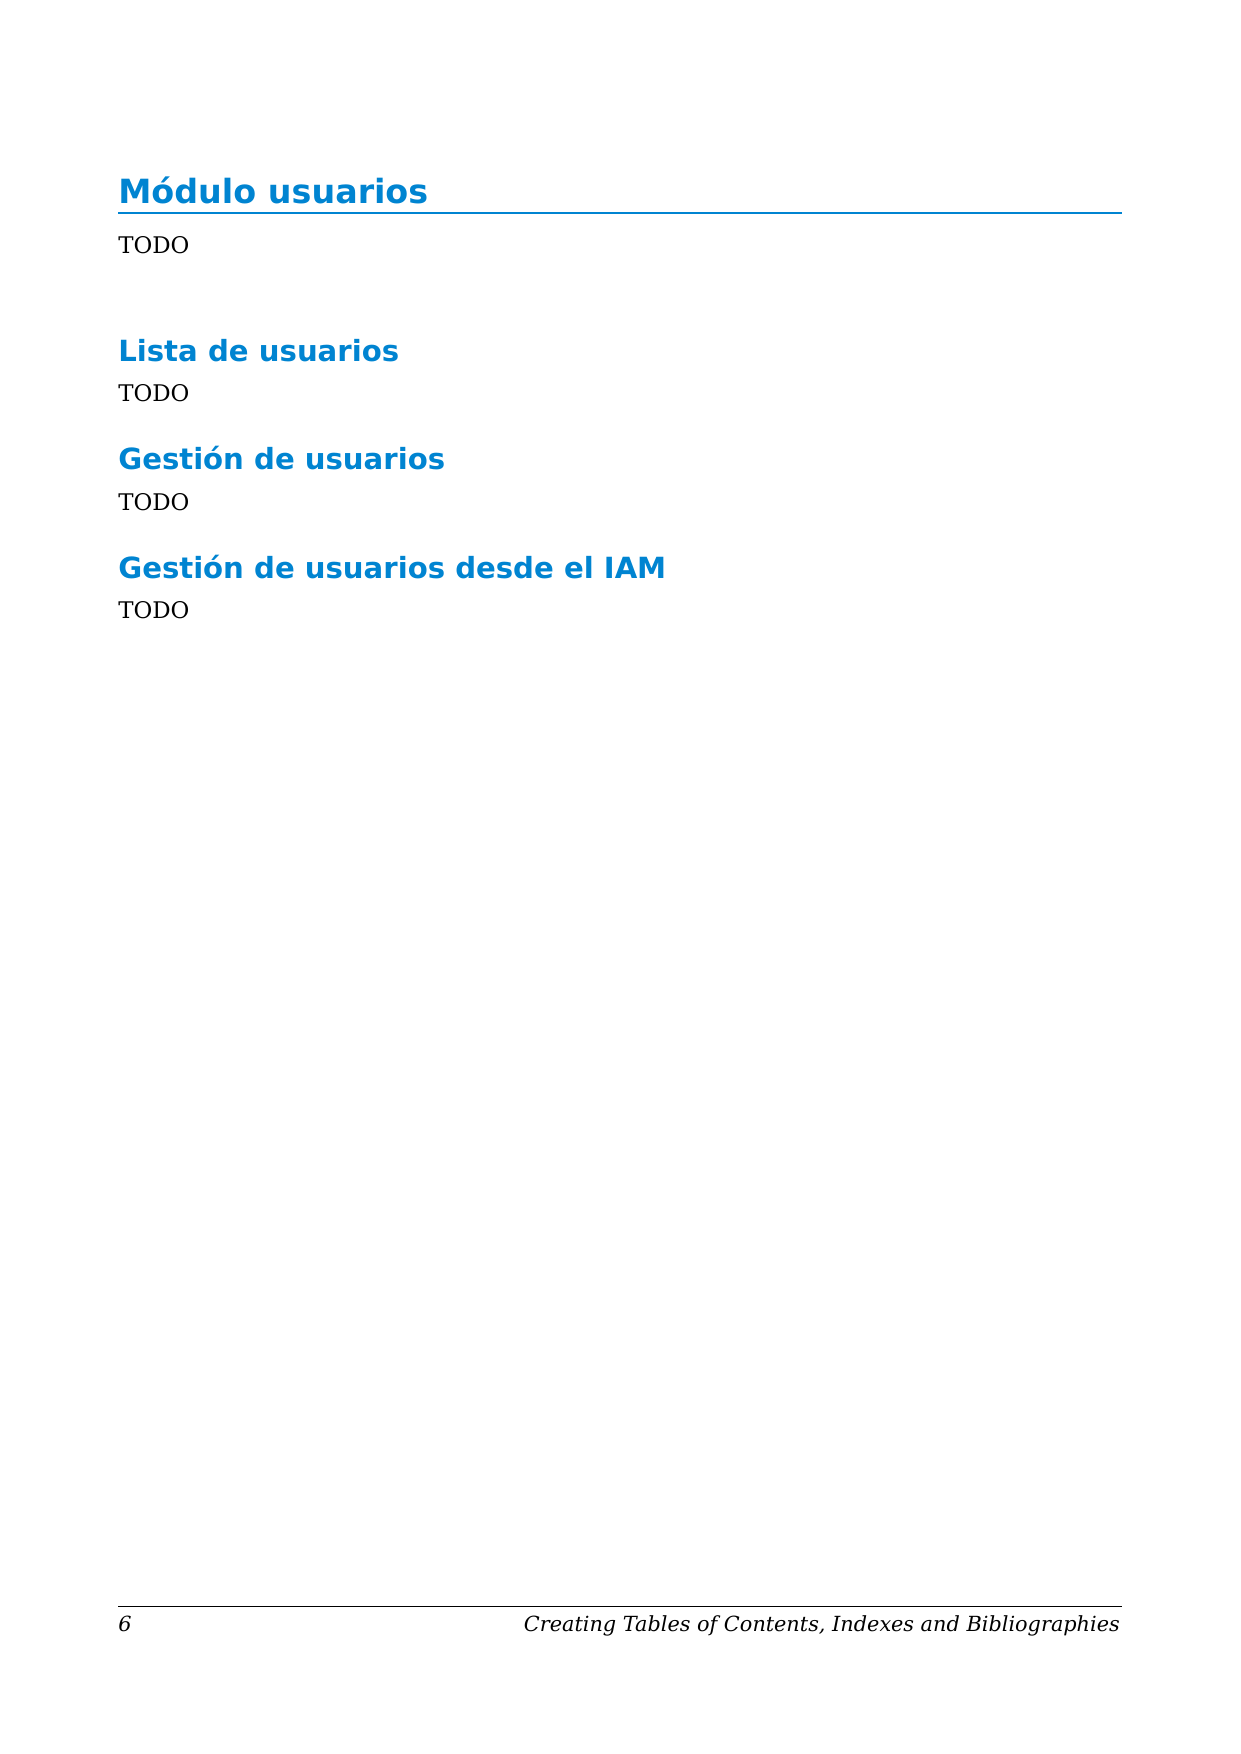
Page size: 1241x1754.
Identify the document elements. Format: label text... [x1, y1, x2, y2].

subtitle Gestión de usuarios [118, 442, 1122, 476]
subtitle Gestión de usuarios desde el IAM [118, 551, 1122, 585]
text TODO [118, 380, 1122, 407]
subtitle Módulo usuarios [118, 173, 1122, 212]
text TODO [118, 232, 1122, 259]
subtitle Lista de usuarios [118, 334, 1122, 368]
text TODO [118, 489, 1122, 515]
text TODO [118, 597, 1122, 624]
